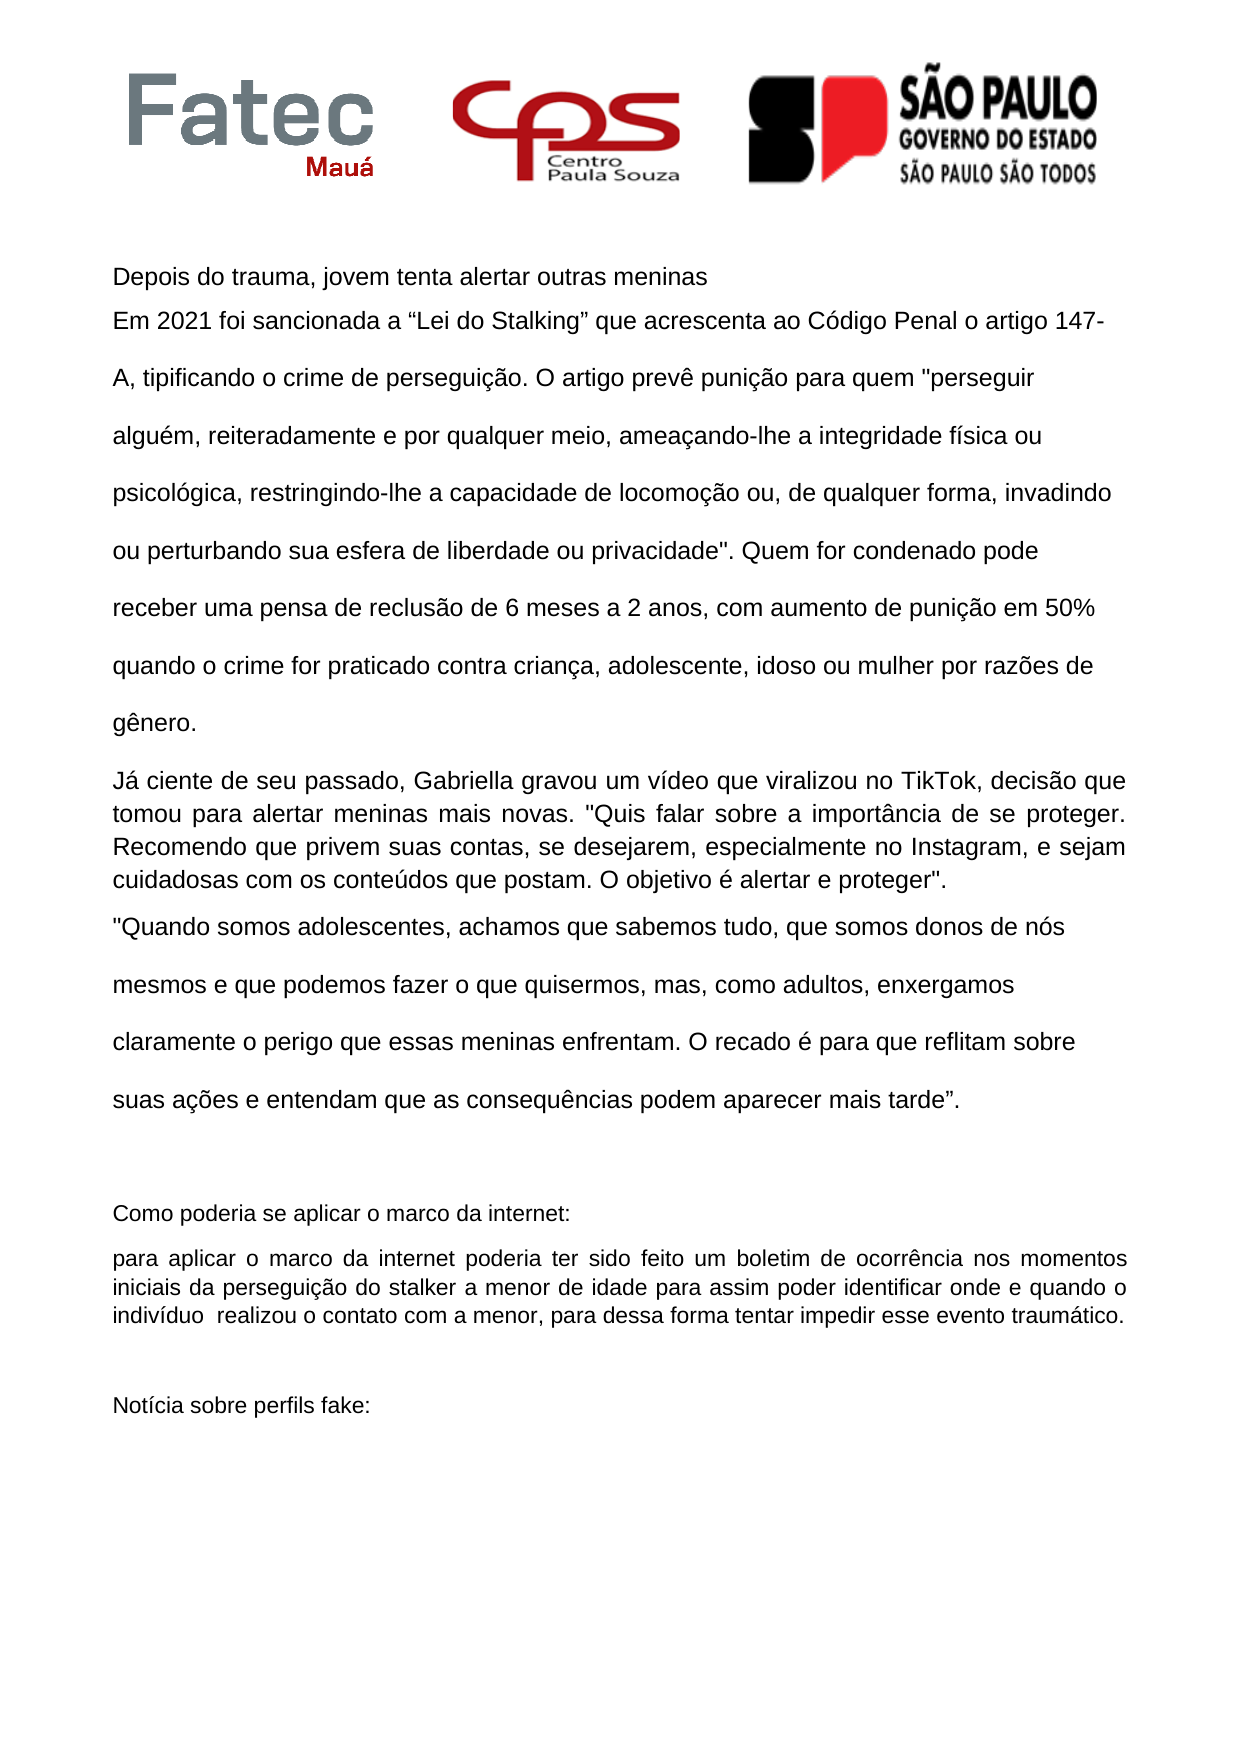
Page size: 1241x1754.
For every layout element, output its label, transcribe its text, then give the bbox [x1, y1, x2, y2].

text Em 2021 foi sancionada a “Lei do Stalking” que acrescenta ao Código Penal o artigo 147-A, tipificando o crime de perseguição. O artigo prevê punição para quem "perseguir alguém, reiteradamente e por qualquer meio, ameaçando-lhe a integridade física ou psicológica, restringindo-lhe a capacidade de locomoção ou, de qualquer forma, invadindo ou perturbando sua esfera de liberdade ou privacidade". Quem for condenado pode receber uma pensa de reclusão de 6 meses a 2 anos, com aumento de punição em 50% quando o crime for praticado contra criança, adolescente, idoso ou mulher por razões de gênero. [112, 306, 1128, 737]
text "Quando somos adolescentes, achamos que sabemos tudo, que somos donos de nós mesmos e que podemos fazer o que quisermos, mas, como adultos, enxergamos claramente o perigo que essas meninas enfrentam. O recado é para que reflitam sobre suas ações e entendam que as consequências podem aparecer mais tarde”. [112, 912, 1128, 1114]
picture [479, 60, 681, 203]
text Já ciente de seu passado, Gabriella gravou um vídeo que viralizou no TikTok, decisão que tomou para alertar meninas mais novas. "Quis falar sobre a importância de se proteger. Recomendo que privem suas contas, se desejarem, especialmente no Instagram, e sejam cuidadosas com os conteúdos que postam. O objetivo é alertar e proteger". [112, 766, 1128, 893]
text Como poderia se aplicar o marco da internet: [112, 1200, 1128, 1226]
subtitle Depois do trauma, jovem tenta alertar outras meninas [112, 262, 1128, 291]
text para aplicar o marco da internet poderia ter sido feito um boletim de ocorrência nos momentos iniciais da perseguição do stalker a menor de idade para assim poder identificar onde e quando o indivíduo realizou o contato com a menor, para dessa forma tentar impedir esse evento traumático. [112, 1245, 1128, 1328]
text Notícia sobre perfils fake: [112, 1392, 1128, 1418]
picture [143, 72, 377, 229]
